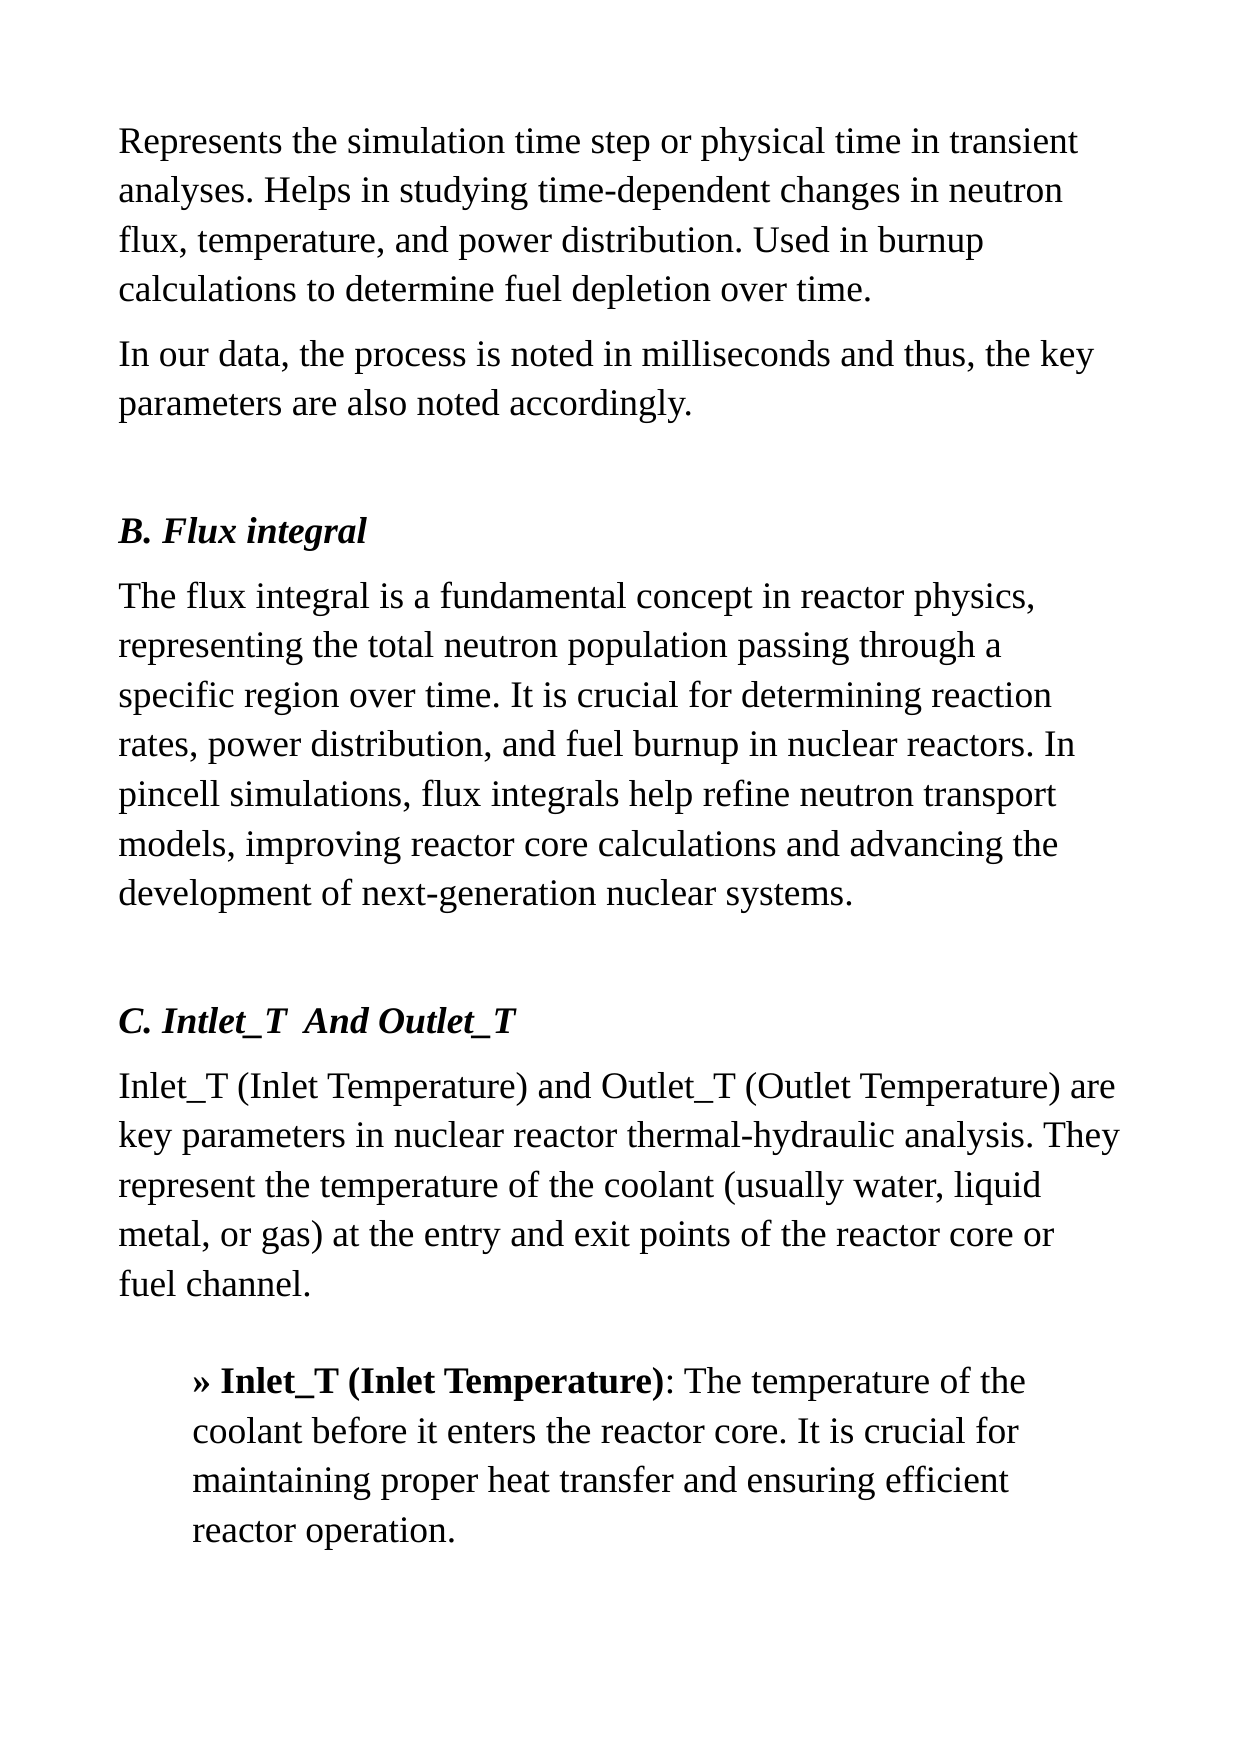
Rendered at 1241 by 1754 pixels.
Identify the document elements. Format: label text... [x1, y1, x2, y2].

list » Inlet_T (Inlet Temperature): The temperature of the coolant before it enters the reactor core. It is crucial for maintaining proper heat transfer and ensuring efficient reactor operation. [162, 1359, 1123, 1551]
text Inlet_T (Inlet Temperature) and Outlet_T (Outlet Temperature) are key parameters in nuclear reactor thermal-hydraulic analysis. They represent the temperature of the coolant (usually water, liquid metal, or gas) at the entry and exit points of the reactor core or fuel channel. [118, 1063, 1123, 1304]
text Represents the simulation time step or physical time in transient analyses. Helps in studying time-dependent changes in neutron flux, temperature, and power distribution. Used in burnup calculations to determine fuel depletion over time. [118, 118, 1123, 310]
text The flux integral is a fundamental concept in reactor physics, representing the total neutron population passing through a specific region over time. It is crucial for determining reaction rates, power distribution, and fuel burnup in nuclear reactors. In pincell simulations, flux integrals help refine neutron transport models, improving reactor core calculations and advancing the development of next-generation nuclear systems. [118, 573, 1123, 914]
text C. Intlet_T And Outlet_T [118, 999, 1123, 1042]
text B. Flux integral [118, 509, 1123, 552]
text In our data, the process is noted in milliseconds and thus, the key parameters are also noted accordingly. [118, 331, 1123, 424]
